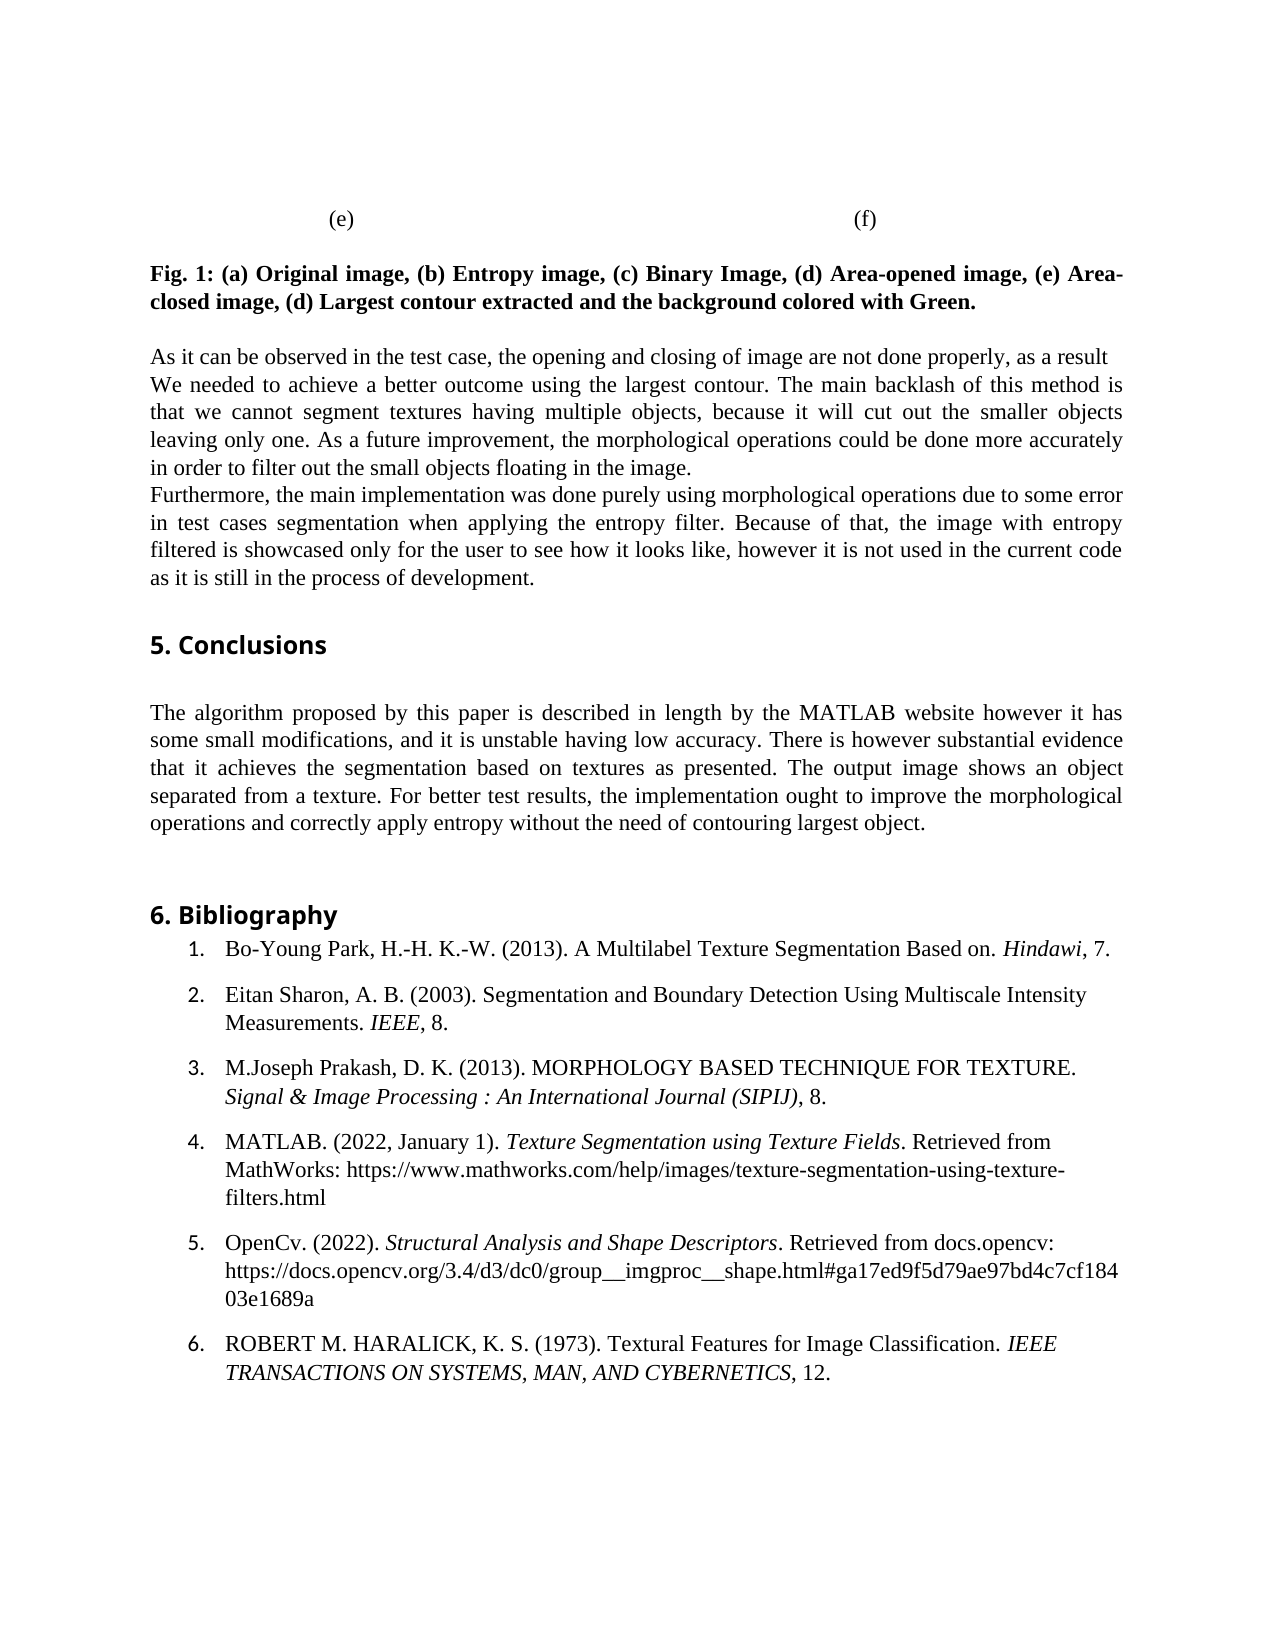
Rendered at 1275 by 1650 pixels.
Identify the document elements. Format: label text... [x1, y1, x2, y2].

text The algorithm proposed by this paper is described in length by the MATLAB website however it has some small modifications, and it is unstable having low accuracy. There is however substantial evidence that it achieves the segmentation based on textures as presented. The output image shows an object separated from a texture. For better test results, the implementation ought to improve the morphological operations and correctly apply entropy without the need of contouring largest object. [150, 699, 1125, 836]
list OpenCv. (2022). Structural Analysis and Shape Descriptors. Retrieved from docs.opencv: https://docs.opencv.org/3.4/d3/dc0/group__imgproc__shape.html#ga17ed9f5d79ae97bd4c7cf18403e1689a [187, 1228, 1125, 1311]
list Eitan Sharon, A. B. (2003). Segmentation and Boundary Detection Using Multiscale Intensity Measurements. IEEE, 8. [187, 980, 1125, 1036]
text 5. Conclusions [150, 627, 1125, 661]
list MATLAB. (2022, January 1). Texture Segmentation using Texture Fields. Retrieved from MathWorks: https://www.mathworks.com/help/images/texture-segmentation-using-texture-filters.html [187, 1127, 1125, 1210]
list M.Joseph Prakash, D. K. (2013). MORPHOLOGY BASED TECHNIQUE FOR TEXTURE. Signal & Image Processing : An International Journal (SIPIJ), 8. [187, 1053, 1125, 1109]
text (e) (f) [329, 205, 1125, 232]
text As it can be observed in the test case, the opening and closing of image are not done properly, as a result [150, 343, 1125, 369]
list ROBERT M. HARALICK, K. S. (1973). Textural Features for Image Classification. IEEE TRANSACTIONS ON SYSTEMS, MAN, AND CYBERNETICS, 12. [187, 1329, 1125, 1385]
list Bo-Young Park, H.-H. K.-W. (2013). A Multilabel Texture Segmentation Based on. Hindawi, 7. [187, 934, 1125, 962]
text Fig. 1: (a) Original image, (b) Entropy image, (c) Binary Image, (d) Area-opened image, (e) Area-closed image, (d) Largest contour extracted and the background colored with Green. [150, 260, 1125, 314]
subtitle 6. Bibliography [150, 898, 1125, 932]
text Furthermore, the main implementation was done purely using morphological operations due to some error in test cases segmentation when applying the entropy filter. Because of that, the image with entropy filtered is showcased only for the user to see how it looks like, however it is not used in the current code as it is still in the process of development. [150, 481, 1125, 590]
text We needed to achieve a better outcome using the largest contour. The main backlash of this method is that we cannot segment textures having multiple objects, because it will cut out the smaller objects leaving only one. As a future improvement, the morphological operations could be done more accurately in order to filter out the small objects floating in the image. [150, 371, 1125, 480]
